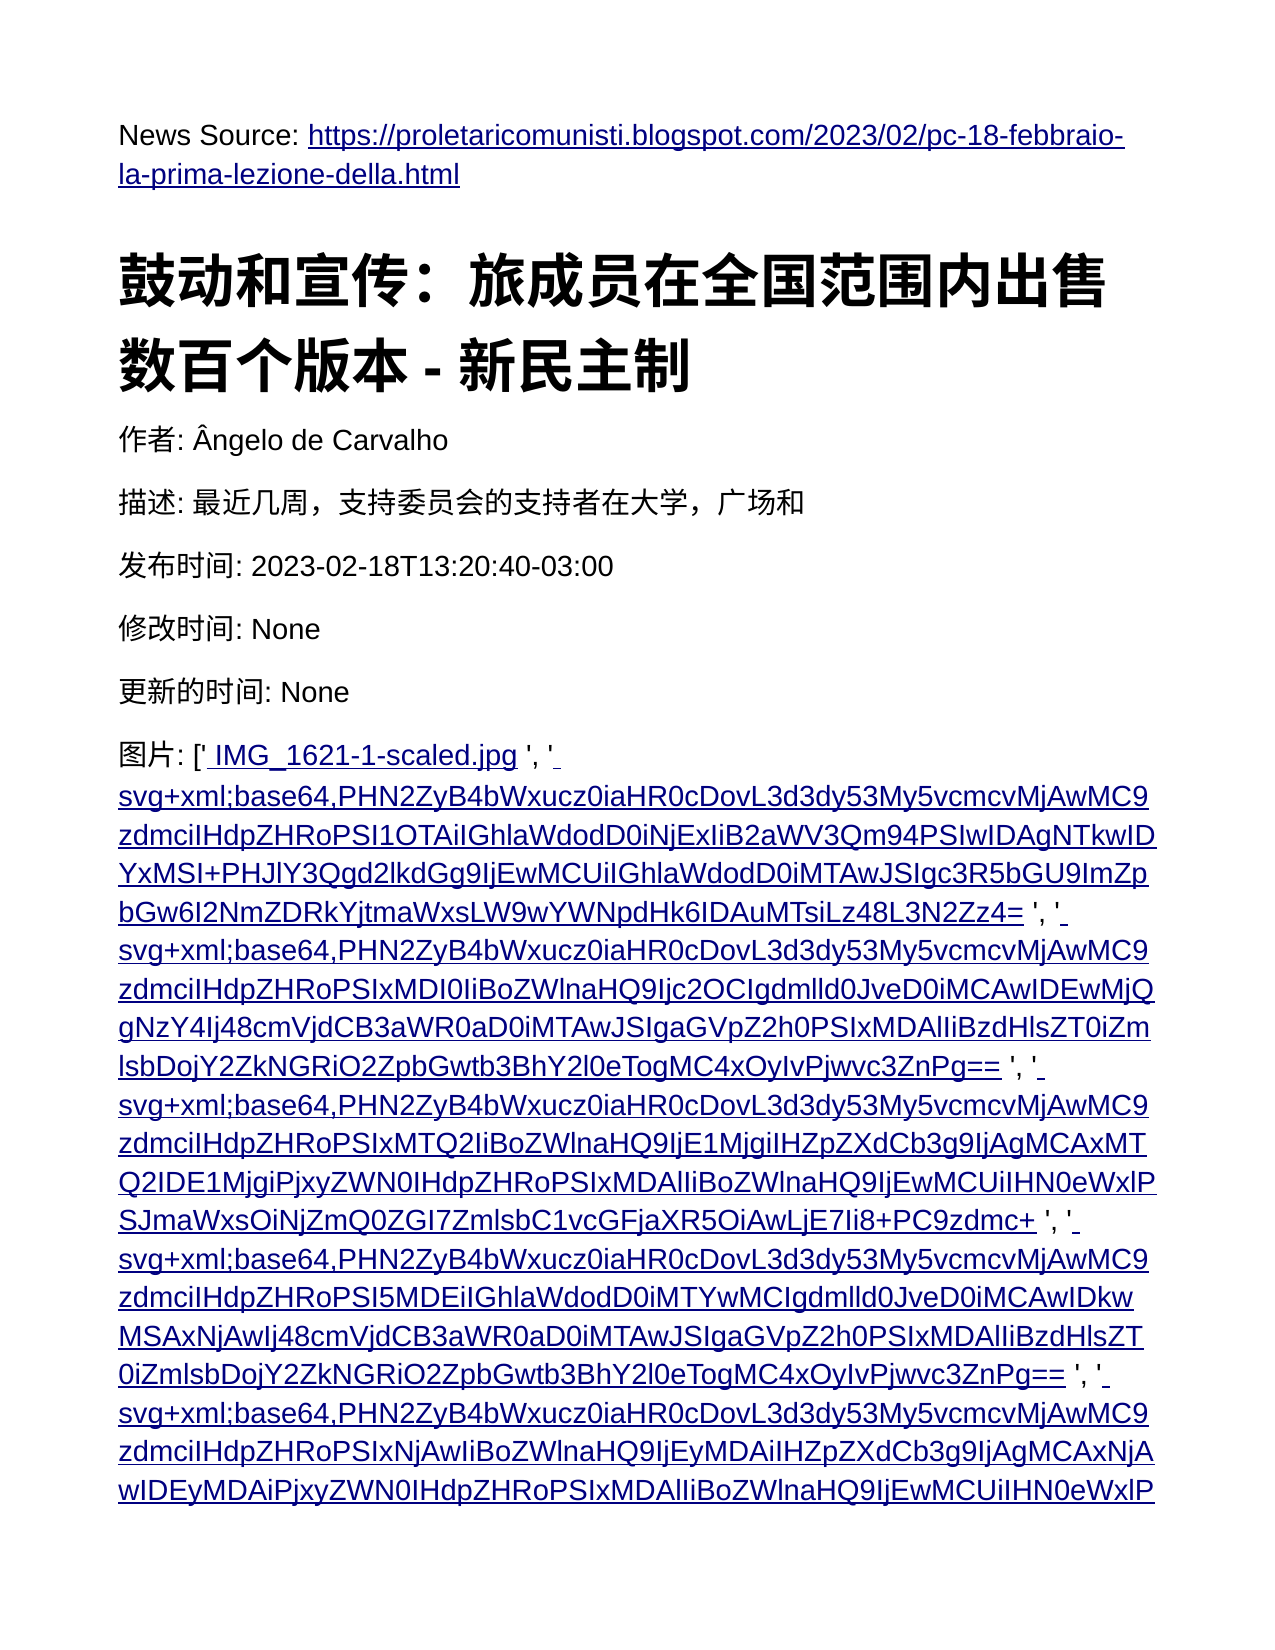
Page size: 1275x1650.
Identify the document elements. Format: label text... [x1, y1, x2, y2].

text 发布时间: 2023-02-18T13:20:40-03:00 [118, 542, 1157, 585]
subtitle 鼓动和宣传：旅成员在全国范围内出售数百个版本 - 新民主制 [118, 235, 1157, 404]
text News Source: https://proletaricomunisti.blogspot.com/2023/02/pc-18-febbraio-la-prima-lezione-della.html [118, 118, 1157, 190]
text 更新的时间: None [118, 669, 1157, 711]
text 描述: 最近几周，支持委员会的支持者在大学，广场和 [118, 479, 1157, 522]
text SJmaWxsOiNjZmQ0ZGI7ZmlsbC1vcGFjaXR5OiAwLjE7Ii8+PC9zdmc+ ', ' svg+xml;base64,PHN2ZyB4bWxucz0iaHR0cDovL3d3dy53My5vcmcvMjAwMC9zdmciIHdpZHRoPSI5MDEiIGhlaWdodD0iMTYwMCIgdmlld0JveD0iMCAwIDkwMSAxNjAwIj48cmVjdCB3aWR0aD0iMTAwJSIgaGVpZ2h0PSIxMDAlIiBzdHlsZT0iZmlsbDojY2ZkNGRiO2ZpbGwtb3BhY2l0eTogMC4xOyIvPjwvc3ZnPg== ', ' svg+xml;base64,PHN2ZyB4bWxucz0iaHR0cDovL3d3dy53My5vcmcvMjAwMC9zdmciIHdpZHRoPSIxNjAwIiBoZWlnaHQ9IjEyMDAiIHZpZXdCb3g9IjAgMCAxNjAwIDEyMDAiPjxyZWN0IHdpZHRoPSIxMDAlIiBoZWlnaHQ9IjEwMCUiIHN0eWxlP [118, 1195, 1157, 1506]
text YxMSI+PHJlY3Qgd2lkdGg9IjEwMCUiIGhlaWdodD0iMTAwJSIgc3R5bGU9ImZpbGw6I2NmZDRkYjtmaWxsLW9wYWNpdHk6IDAuMTsiLz48L3N2Zz4= ', ' svg+xml;base64,PHN2ZyB4bWxucz0iaHR0cDovL3d3dy53My5vcmcvMjAwMC9zdmciIHdpZHRoPSIxMDI0IiBoZWlnaHQ9Ijc2OCIgdmlld0JveD0iMCAwIDEwMjQgNzY4Ij48cmVjdCB3aWR0aD0iMTAwJSIgaGVpZ2h0PSIxMDAlIiBzdHlsZT0iZmlsbDojY2ZkNGRiO2ZpbGwtb3BhY2l0eTogMC4xOyIvPjwvc3ZnPg== ', ' svg+xml;base64,PHN2ZyB4bWxucz0iaHR0cDovL3d3dy53My5vcmcvMjAwMC9zdmciIHdpZHRoPSIxMTQ2IiBoZWlnaHQ9IjE1MjgiIHZpZXdCb3g9IjAgMCAxMTQ2IDE1MjgiPjxyZWN0IHdpZHRoPSIxMDAlIiBoZWlnaHQ9IjEwMCUiIHN0eWxlP [118, 849, 1157, 1194]
text 图片: [' IMG_1621-1-scaled.jpg ', ' svg+xml;base64,PHN2ZyB4bWxucz0iaHR0cDovL3d3dy53My5vcmcvMjAwMC9zdmciIHdpZHRoPSI1OTAiIGhlaWdodD0iNjExIiB2aWV3Qm94PSIwIDAgNTkwID [118, 732, 1157, 847]
text 修改时间: None [118, 606, 1157, 648]
text 作者: Ângelo de Carvalho [118, 416, 1157, 458]
